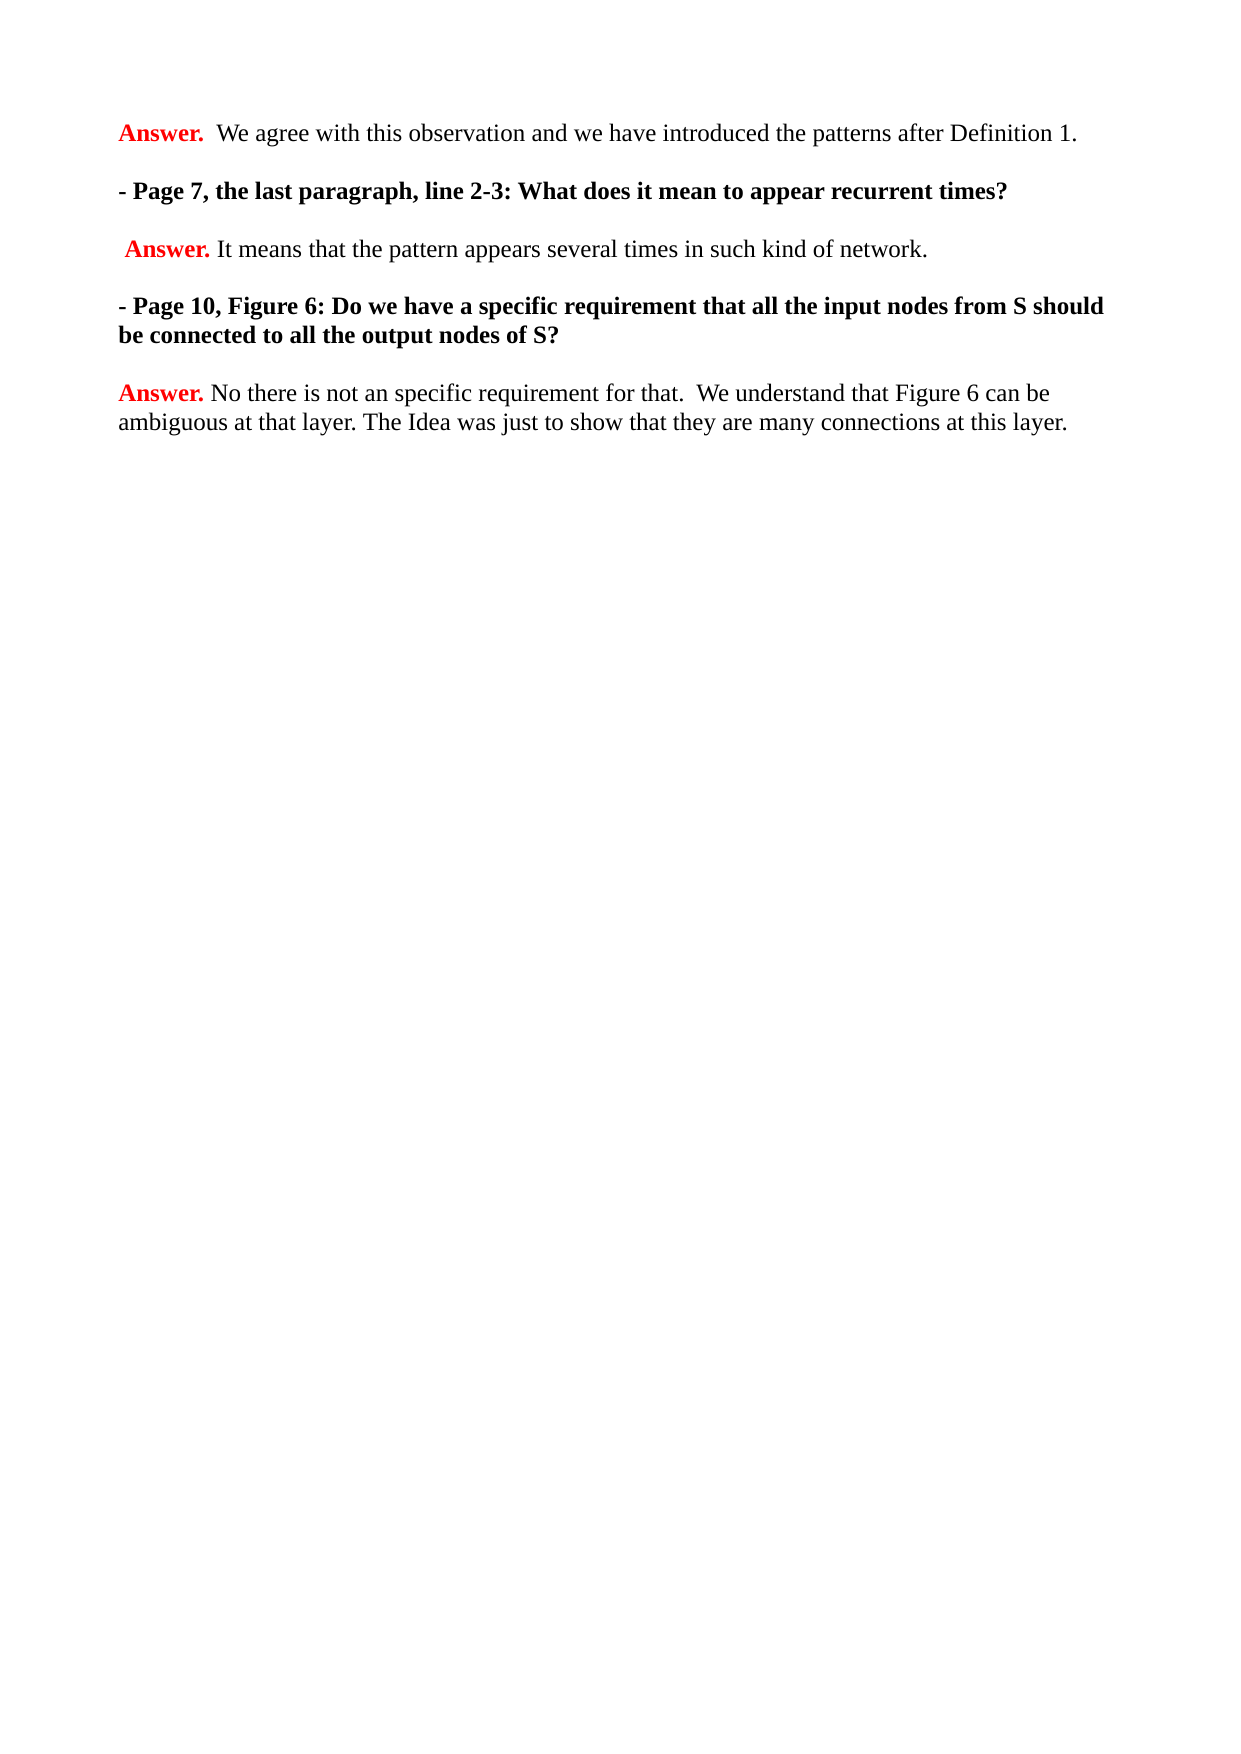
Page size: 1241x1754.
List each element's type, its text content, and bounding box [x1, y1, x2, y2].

text Answer. We agree with this observation and we have introduced the patterns after Definition 1. [118, 118, 1122, 147]
text - Page 10, Figure 6: Do we have a specific requirement that all the input nodes from S should be connected to all the output nodes of S? [118, 291, 1122, 349]
table_header [118, 465, 240, 500]
text - Page 7, the last paragraph, line 2-3: What does it mean to appear recurrent times? [118, 176, 1122, 205]
table_header [240, 465, 256, 500]
text Answer. No there is not an specific requirement for that. We understand that Figure 6 can be ambiguous at that layer. The Idea was just to show that they are many connections at this layer. [118, 378, 1122, 436]
text Answer. It means that the pattern appears several times in such kind of network. [118, 234, 1122, 263]
